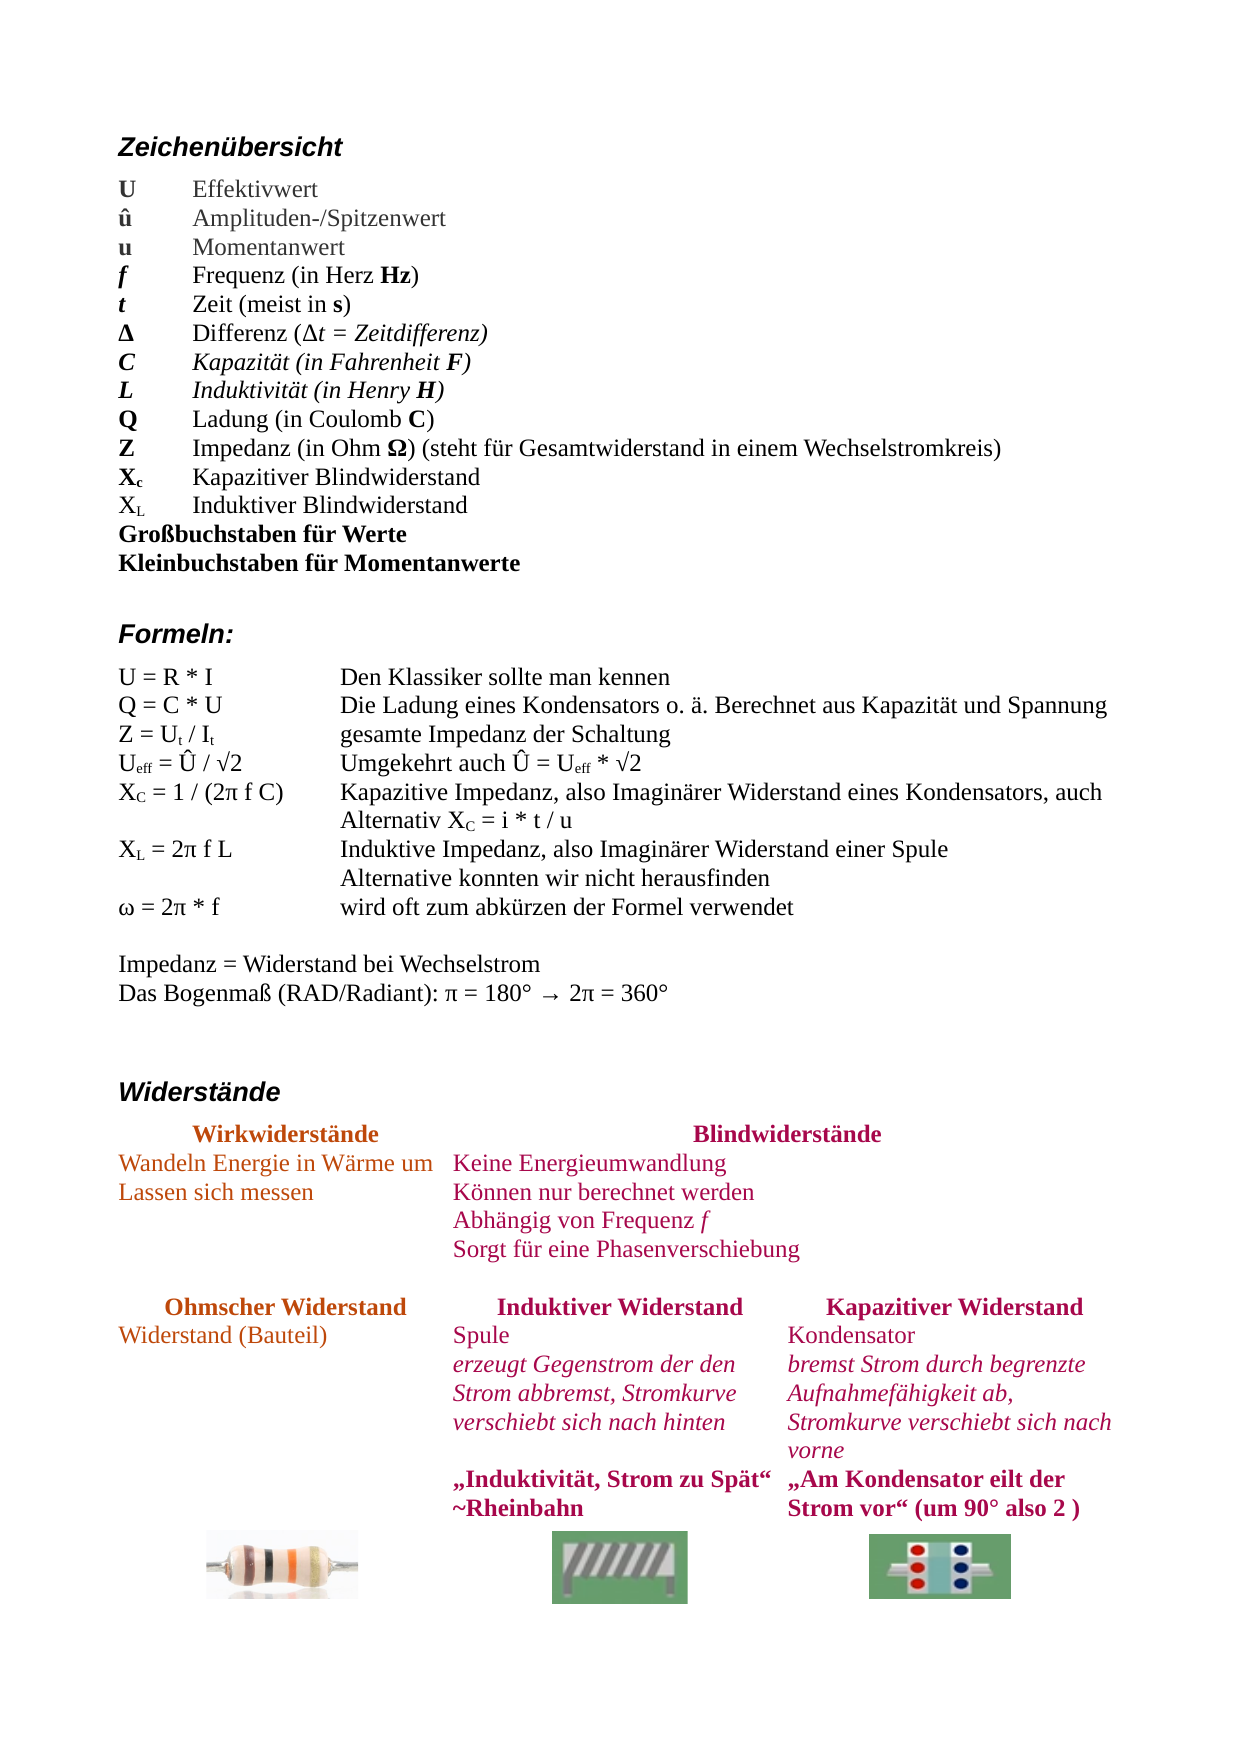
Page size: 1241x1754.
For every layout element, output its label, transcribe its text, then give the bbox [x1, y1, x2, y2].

table_cell Spule [453, 1321, 787, 1349]
table_header Blindwiderstände [453, 1119, 1122, 1148]
table_cell Induktiver Widerstand [453, 1292, 787, 1321]
text U Effektivwert [118, 174, 1122, 203]
subtitle Widerstände [118, 1076, 1122, 1107]
table_cell „Induktivität, Strom zu Spät“ ~Rheinbahn [453, 1464, 787, 1522]
table_cell [118, 1464, 453, 1522]
text t Zeit (meist in s) [118, 289, 1122, 318]
table_cell Wandeln Energie in Wärme um [118, 1148, 453, 1177]
text ω = 2π * f wird oft zum abkürzen der Formel verwendet [118, 892, 1122, 921]
text Z = Ut / It gesamte Impedanz der Schaltung [118, 719, 1122, 748]
table_cell [118, 1206, 453, 1292]
table_cell Lassen sich messen [118, 1177, 453, 1206]
text XL = 2π f L Induktive Impedanz, also Imaginärer Widerstand einer Spule [118, 834, 1122, 863]
text XL Induktiver Blindwiderstand [118, 491, 1122, 519]
text L Induktivität (in Henry H) [118, 376, 1122, 404]
table_cell [118, 1522, 453, 1632]
table_cell Abhängig von Frequenz f Sorgt für eine Phasenverschiebung [453, 1206, 1122, 1292]
table_cell „Am Kondensator eilt der Strom vor“ (um 90° also 2 ) [787, 1464, 1122, 1522]
text Kleinbuchstaben für Momentanwerte [118, 548, 1122, 577]
text Das Bogenmaß (RAD/Radiant): π = 180° → 2π = 360° [118, 978, 1122, 1007]
text Q Ladung (in Coulomb C) [118, 404, 1122, 433]
table_header Wirkwiderstände [118, 1119, 453, 1148]
text û Amplituden-/Spitzenwert [118, 203, 1122, 232]
text f Frequenz (in Herz Hz) [118, 261, 1122, 289]
text XC = 1 / (2π f C) Kapazitive Impedanz, also Imaginärer Widerstand eines Kondensators, auch Alternativ XC = i * t / u [118, 777, 1122, 834]
picture [869, 1534, 1011, 1599]
text u Momentanwert [118, 232, 1122, 261]
table_cell erzeugt Gegenstrom der den Strom abbremst, Stromkurve verschiebt sich nach hinten [453, 1349, 787, 1464]
picture [206, 1530, 359, 1599]
table_cell Kondensator [787, 1321, 1122, 1349]
text Z Impedanz (in Ohm Ω) (steht für Gesamtwiderstand in einem Wechselstromkreis) [118, 433, 1122, 462]
text Ueff = Û / √2 Umgekehrt auch Û = Ueff * √2 [118, 748, 1122, 777]
text Xc Kapazitiver Blindwiderstand [118, 462, 1122, 491]
text U = R * I Den Klassiker sollte man kennen Q = C * U Die Ladung eines Kondensators o. ä. Berechnet aus Kapazität und Spannung [118, 662, 1122, 719]
table_cell Keine Energieumwandlung [453, 1148, 1122, 1177]
subtitle Formeln: [118, 618, 1122, 649]
table_cell Kapazitiver Widerstand [787, 1292, 1122, 1321]
text Alternative konnten wir nicht herausfinden [118, 863, 1122, 892]
text Großbuchstaben für Werte [118, 519, 1122, 548]
table_cell Können nur berechnet werden [453, 1177, 1122, 1206]
text Impedanz = Widerstand bei Wechselstrom [118, 949, 1122, 978]
text C Kapazität (in Fahrenheit F) [118, 347, 1122, 376]
table_cell [787, 1522, 1122, 1632]
picture [552, 1531, 688, 1604]
table_cell Ohmscher Widerstand [118, 1292, 453, 1321]
table_cell Widerstand (Bauteil) [118, 1321, 453, 1349]
table_cell [118, 1349, 453, 1464]
text Δ Differenz (Δt = Zeitdifferenz) [118, 318, 1122, 347]
subtitle Zeichenübersicht [118, 131, 1122, 162]
table_cell bremst Strom durch begrenzte Aufnahmefähigkeit ab, Stromkurve verschiebt sich nach vorne [787, 1349, 1122, 1464]
table_cell [453, 1522, 787, 1632]
